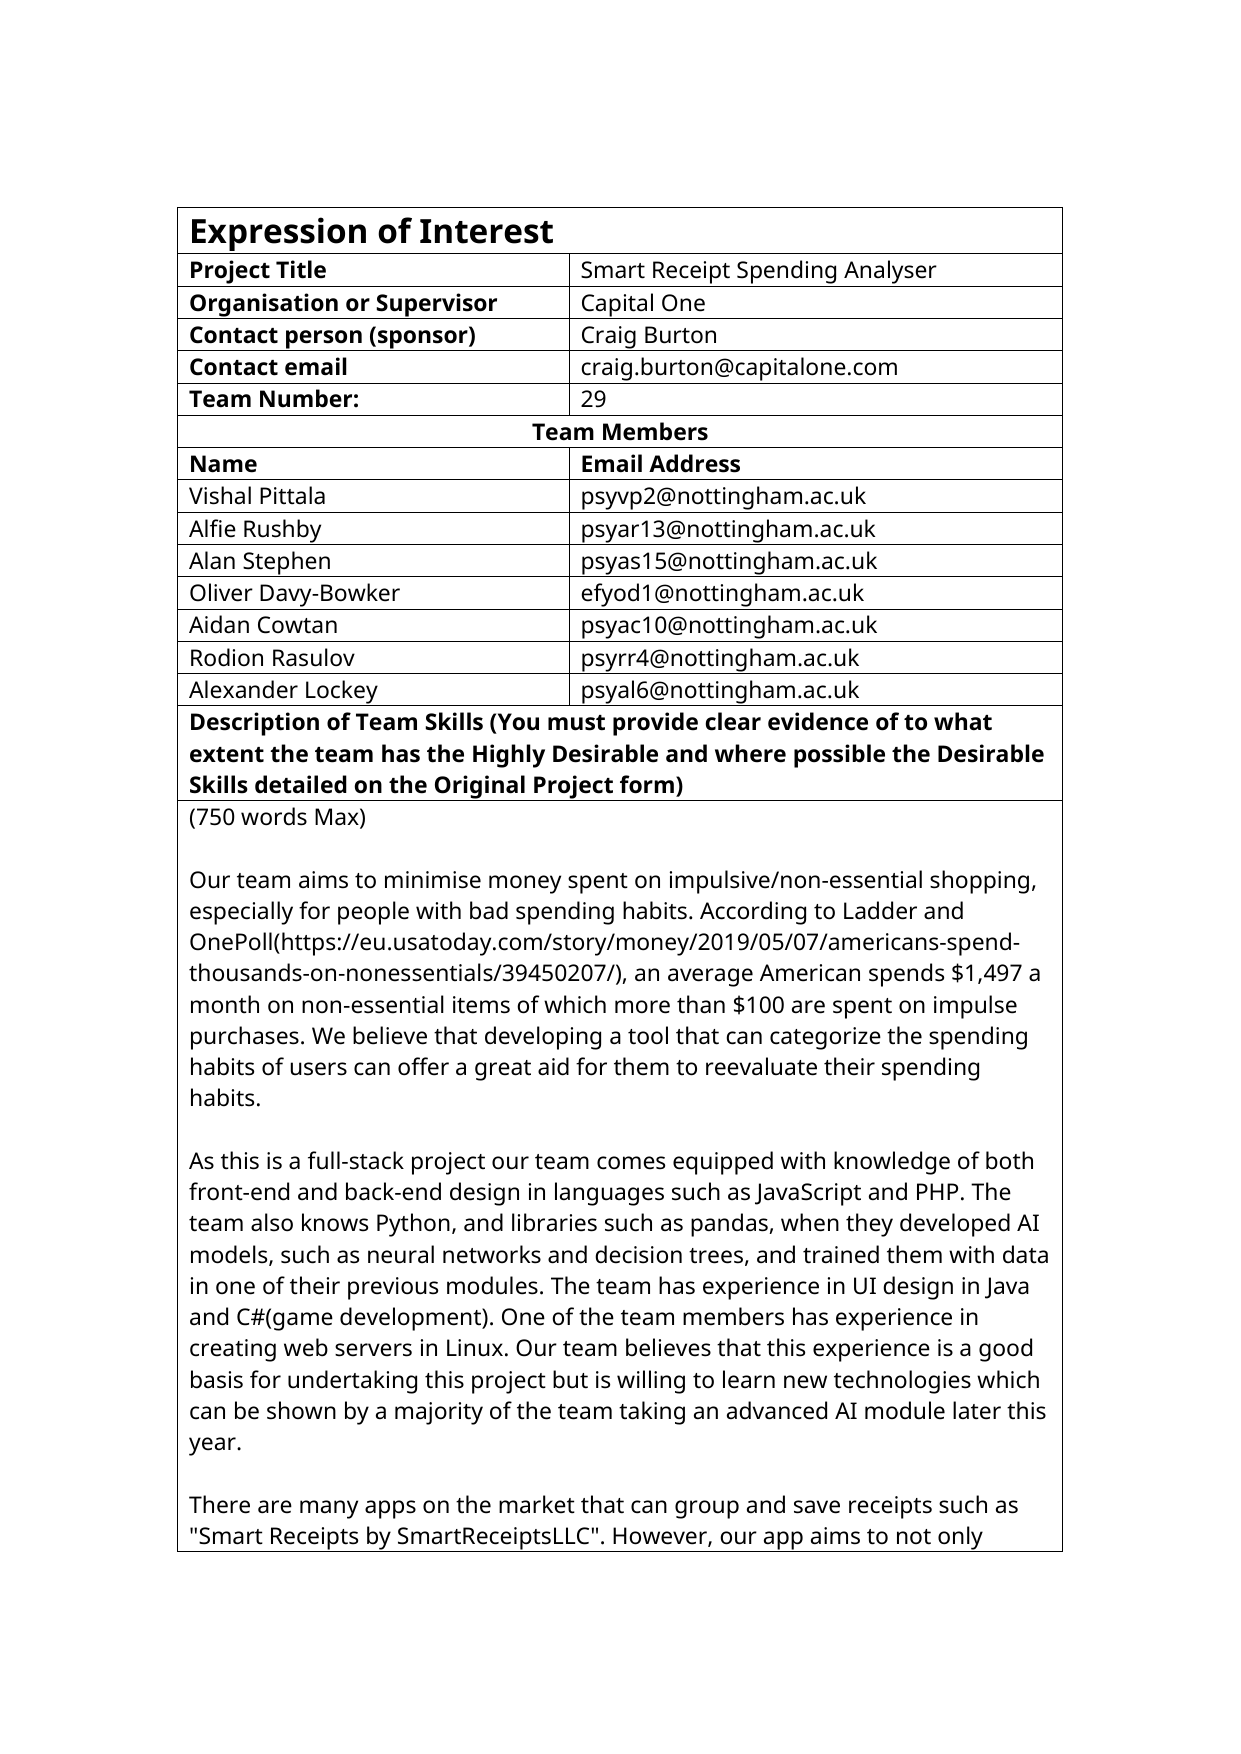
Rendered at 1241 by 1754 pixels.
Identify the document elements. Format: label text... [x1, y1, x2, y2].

table_cell psyal6@nottingham.ac.uk [570, 674, 1062, 705]
table_cell Contact email [178, 351, 569, 382]
table_cell Description of Team Skills (You must provide clear evidence of to what extent the team has the Highly Desirable and where possible the Desirable Skills detailed on the Original Project form) [178, 706, 1062, 800]
table_header Expression of Interest [178, 208, 1062, 253]
table_cell 29 [570, 384, 1062, 415]
table_cell psyvp2@nottingham.ac.uk [570, 480, 1062, 512]
table_cell Vishal Pittala [178, 480, 569, 512]
table_cell psyrr4@nottingham.ac.uk [570, 642, 1062, 673]
table_cell Alan Stephen [178, 545, 569, 576]
table_cell Oliver Davy-Bowker [178, 577, 569, 608]
table_cell Team Number: [178, 384, 569, 415]
table_cell Smart Receipt Spending Analyser [570, 254, 1062, 286]
table_cell Email Address [570, 448, 1062, 479]
table_cell Project Title [178, 254, 569, 286]
table_cell Alfie Rushby [178, 513, 569, 544]
table_cell Contact person (sponsor) [178, 319, 569, 350]
table_cell psyac10@nottingham.ac.uk [570, 610, 1062, 641]
table_cell Aidan Cowtan [178, 610, 569, 641]
table_cell Rodion Rasulov [178, 642, 569, 673]
table_cell Organisation or Supervisor [178, 287, 569, 318]
table_cell Name [178, 448, 569, 479]
table_cell Craig Burton [570, 319, 1062, 350]
table_cell psyar13@nottingham.ac.uk [570, 513, 1062, 544]
table_cell Capital One [570, 287, 1062, 318]
table_cell Team Members [178, 416, 1062, 447]
table_cell efyod1@nottingham.ac.uk [570, 577, 1062, 608]
table_cell psyas15@nottingham.ac.uk [570, 545, 1062, 576]
table_cell Alexander Lockey [178, 674, 569, 705]
table_cell craig.burton@capitalone.com [570, 351, 1062, 382]
table_cell (750 words Max) Our team aims to minimise money spent on impulsive/non-essential shopping, especially for people with bad spending habits. According to Ladder and OnePoll(https://eu.usatoday.com/story/money/2019/05/07/americans-spend-thousands-on-nonessentials/39450207/), an average American spends $1,497 a month on non-essential items of which more than $100 are spent on impulse purchases. We believe that developing a tool that can categorize the spending habits of users can offer a great aid for them to reevaluate their spending habits. As this is a full-stack project our team comes equipped with knowledge of both front-end and back-end design in languages such as JavaScript and PHP. The team also knows Python, and libraries such as pandas, when they developed AI models, such as neural networks and decision trees, and trained them with data in one of their previous modules. The team has experience in UI design in Java and C#(game development). One of the team members has experience in creating web servers in Linux. Our team believes that this experience is a good basis for undertaking this project but is willing to learn new technologies which can be shown by a majority of the team taking an advanced AI module later this year. There are many apps on the market that can group and save receipts such as "Smart Receipts by SmartReceiptsLLC". However, our app aims to not only [178, 801, 1062, 1551]
